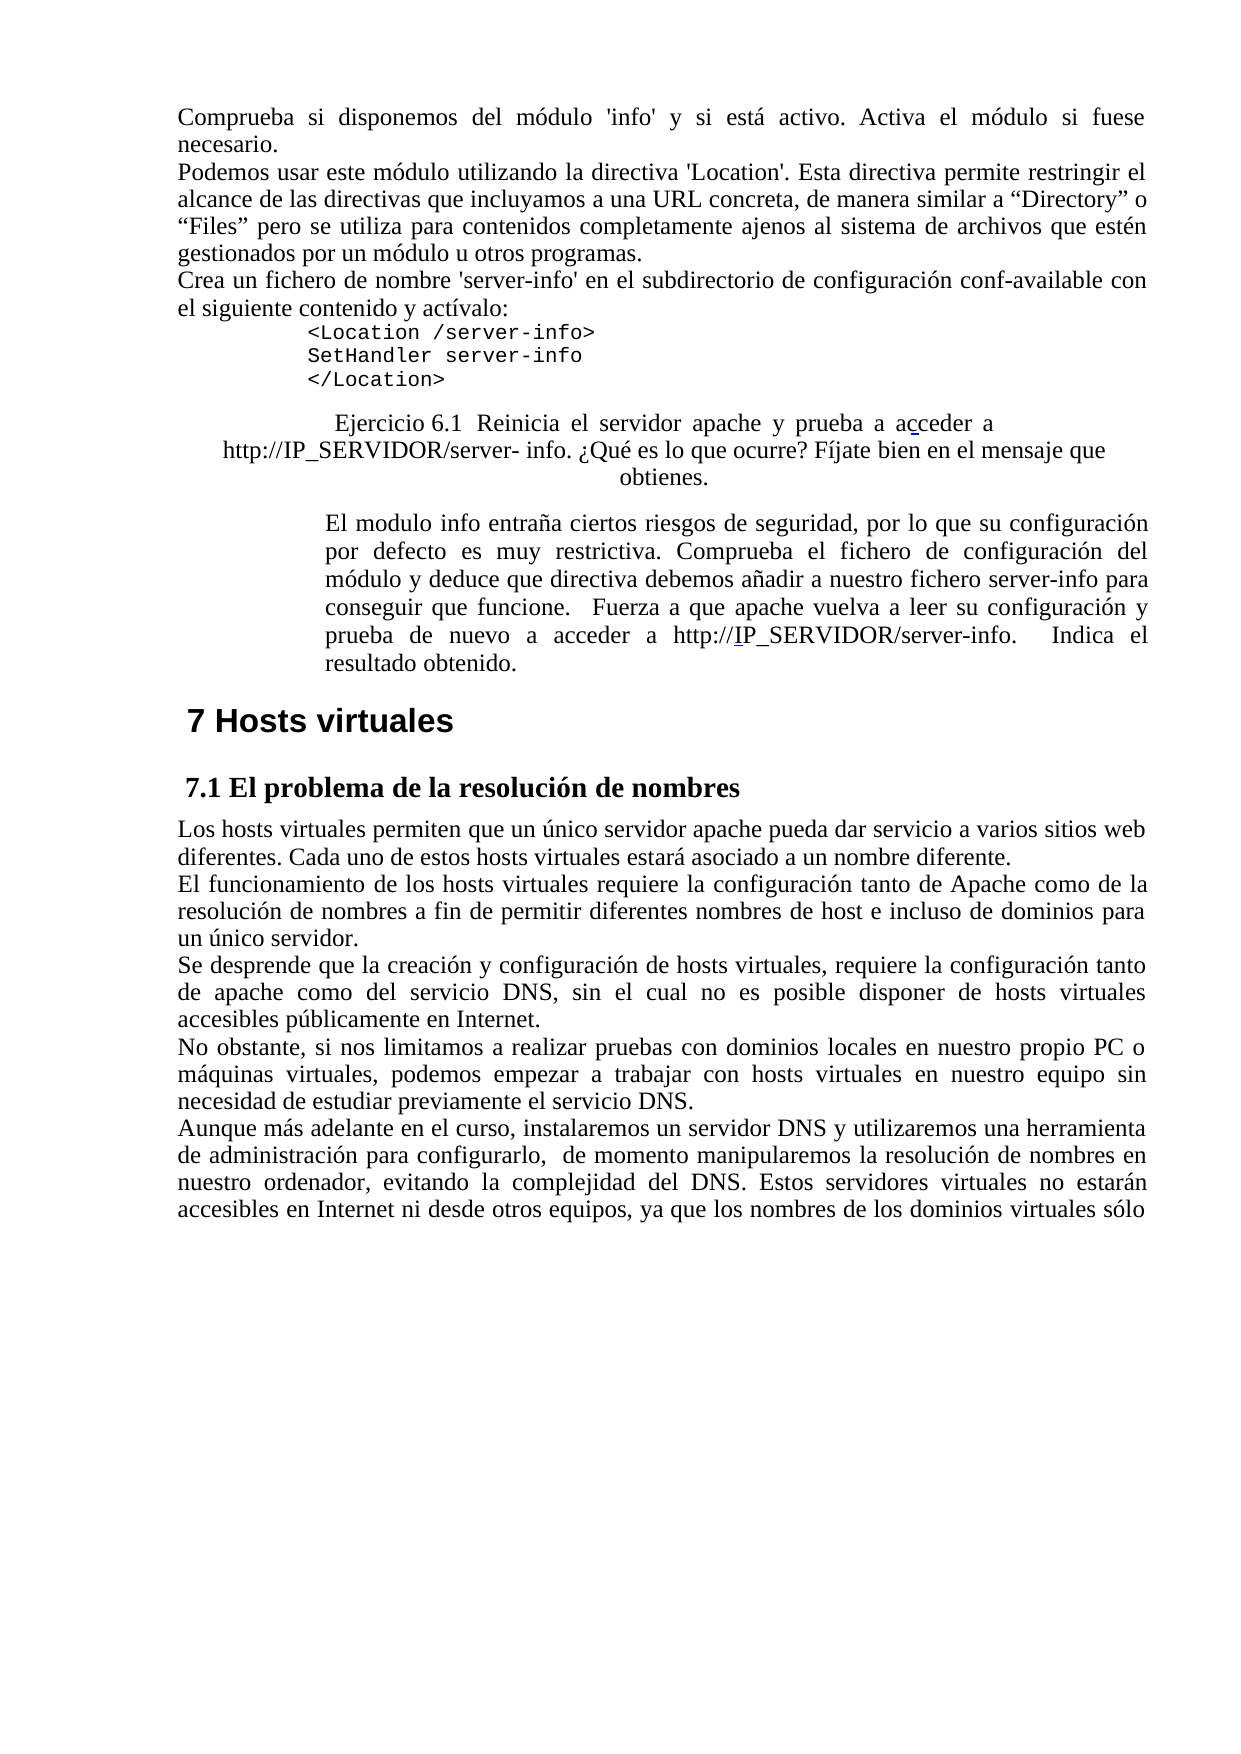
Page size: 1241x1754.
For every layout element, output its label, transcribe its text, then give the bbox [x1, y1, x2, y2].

text <Location /server-info> SetHandler server-info [307, 322, 599, 369]
text Comprueba si disponemos del módulo 'info' y si está activo. Activa el módulo si fuese necesario. [177, 104, 1147, 158]
text No obstante, si nos limitamos a realizar pruebas con dominios locales en nuestro propio PC o máquinas virtuales, podemos empezar a trabajar con hosts virtuales en nuestro equipo sin [177, 1033, 1148, 1087]
text 7.1 El problema de la resolución de nombres [185, 770, 1163, 803]
text Aunque más adelante en el curso, instalaremos un servidor DNS y utilizaremos una herramienta de administración para configurarlo, de momento manipularemos la resolución de nombres en [177, 1114, 1148, 1169]
text El funcionamiento de los hosts virtuales requiere la configuración tanto de Apache como de la resolución de nombres a fin de permitir diferentes nombres de host e incluso de dominios para [177, 871, 1148, 925]
text nuestro ordenador, evitando la complejidad del DNS. Estos servidores virtuales no estarán [177, 1169, 1163, 1196]
text un único servidor. [177, 925, 1163, 952]
text “Files” pero se utiliza para contenidos completamente ajenos al sistema de archivos que estén gestionados por un módulo u otros programas. [177, 213, 1148, 267]
text necesidad de estudiar previamente el servicio DNS. [177, 1087, 1163, 1114]
text El modulo info entraña ciertos riesgos de seguridad, por lo que su configuración por defecto es muy restrictiva. Comprueba el fichero de configuración del módulo y deduce que directiva debemos añadir a nuestro fichero server-info para conseguir que funcione. Fuerza a que apache vuelva a leer su configuración y prueba de nuevo a acceder a http://IP_SERVIDOR/server-info. Indica el resultado obtenido. [325, 508, 1148, 677]
text Crea un fichero de nombre 'server-info' en el subdirectorio de configuración conf-available con el siguiente contenido y actívalo: [177, 267, 1148, 321]
text 7 Hosts virtuales [187, 701, 1163, 739]
text </Location> [307, 369, 1163, 393]
text Los hosts virtuales permiten que un único servidor apache pueda dar servicio a varios sitios web diferentes. Cada uno de estos hosts virtuales estará asociado a un nombre diferente. [177, 816, 1148, 870]
text Ejercicio 6.1 Reinicia el servidor apache y prueba a acceder a http://IP_SERVIDOR/server- info. ¿Qué es lo que ocurre? Fíjate bien en el mensaje que obtienes. [181, 409, 1147, 491]
text accesibles en Internet ni desde otros equipos, ya que los nombres de los dominios virtuales sólo [177, 1196, 1163, 1223]
text Podemos usar este módulo utilizando la directiva 'Location'. Esta directiva permite restringir el alcance de las directivas que incluyamos a una URL concreta, de manera similar a “Directory” o [177, 158, 1148, 213]
text accesibles públicamente en Internet. [177, 1006, 1163, 1033]
text Se desprende que la creación y configuración de hosts virtuales, requiere la configuración tanto de apache como del servicio DNS, sin el cual no es posible disponer de hosts virtuales [177, 952, 1147, 1006]
